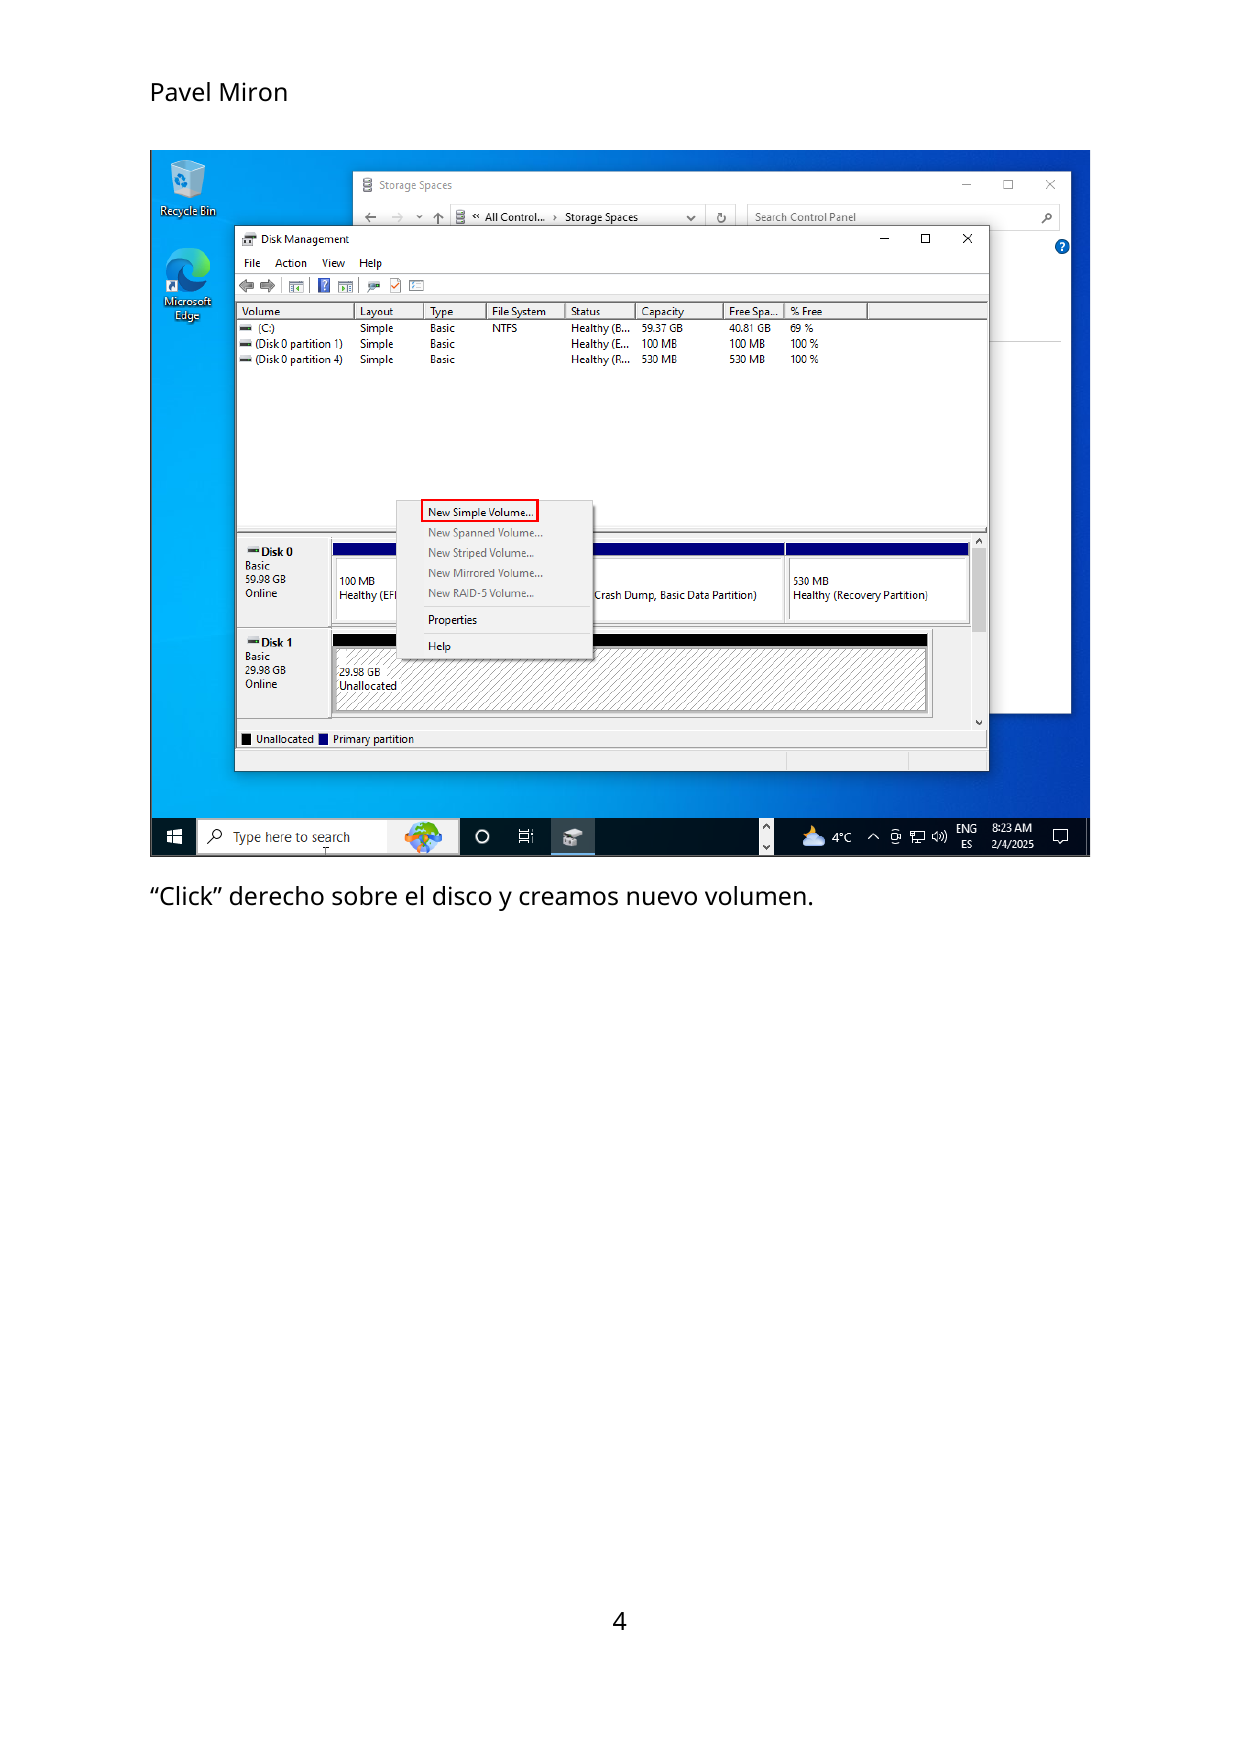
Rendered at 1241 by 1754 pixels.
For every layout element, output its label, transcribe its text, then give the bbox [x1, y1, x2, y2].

text “Click” derecho sobre el disco y creamos nuevo volumen. [150, 878, 1090, 913]
